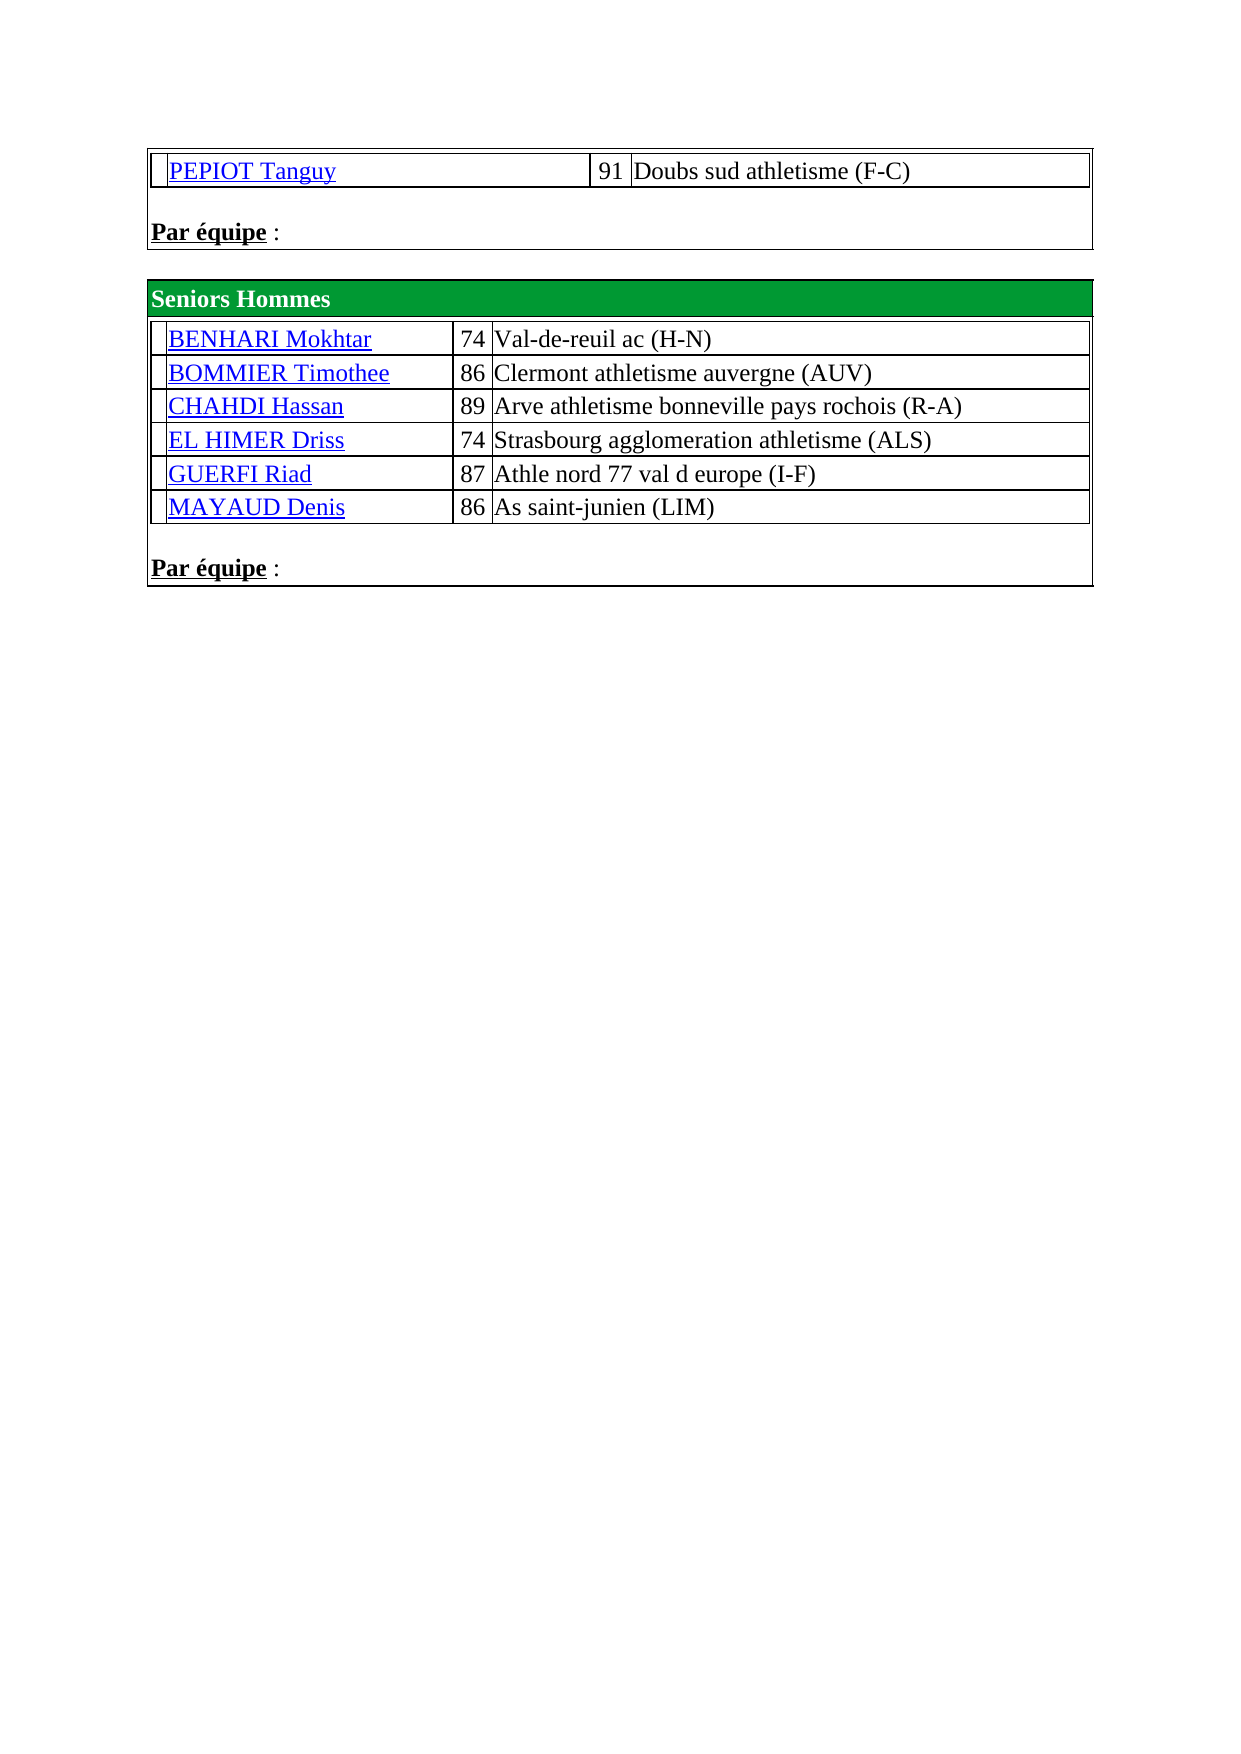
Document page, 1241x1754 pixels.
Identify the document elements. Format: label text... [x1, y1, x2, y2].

table_cell CHAHDI Hassan [167, 390, 452, 422]
table_cell Par équipe : [148, 149, 1092, 248]
table_cell Strasbourg agglomeration athletisme (ALS) [493, 423, 1089, 455]
table_cell 89 [454, 390, 492, 422]
table_header BENHARI Mokhtar [167, 322, 452, 354]
table_header Val-de-reuil ac (H-N) [493, 322, 1089, 354]
table_cell BOMMIER Timothee [167, 356, 452, 388]
table_cell 86 [454, 356, 492, 388]
table_cell 86 [454, 491, 492, 523]
table_cell Par équipe : [148, 317, 1092, 585]
table_cell 74 [454, 423, 492, 455]
table_cell [152, 356, 166, 388]
table_cell EL HIMER Driss [167, 423, 452, 455]
table_header [152, 322, 166, 354]
table_header Seniors Hommes [148, 281, 1092, 316]
table_cell 91 [591, 154, 631, 186]
table_cell PEPIOT Tanguy [168, 154, 589, 186]
table_cell GUERFI Riad [167, 457, 452, 489]
table_cell Clermont athletisme auvergne (AUV) [493, 356, 1089, 388]
table_cell [152, 390, 166, 422]
table_header 74 [454, 322, 492, 354]
table_cell [152, 154, 167, 186]
table_cell 87 [454, 457, 492, 489]
table_cell MAYAUD Denis [167, 491, 452, 523]
table_cell Athle nord 77 val d europe (I-F) [493, 457, 1089, 489]
table_cell [152, 491, 166, 523]
table_cell [152, 423, 166, 455]
table_cell As saint-junien (LIM) [493, 491, 1089, 523]
table_cell Doubs sud athletisme (F-C) [632, 154, 1089, 186]
table_cell [152, 457, 166, 489]
table_cell Arve athletisme bonneville pays rochois (R-A) [493, 390, 1089, 422]
